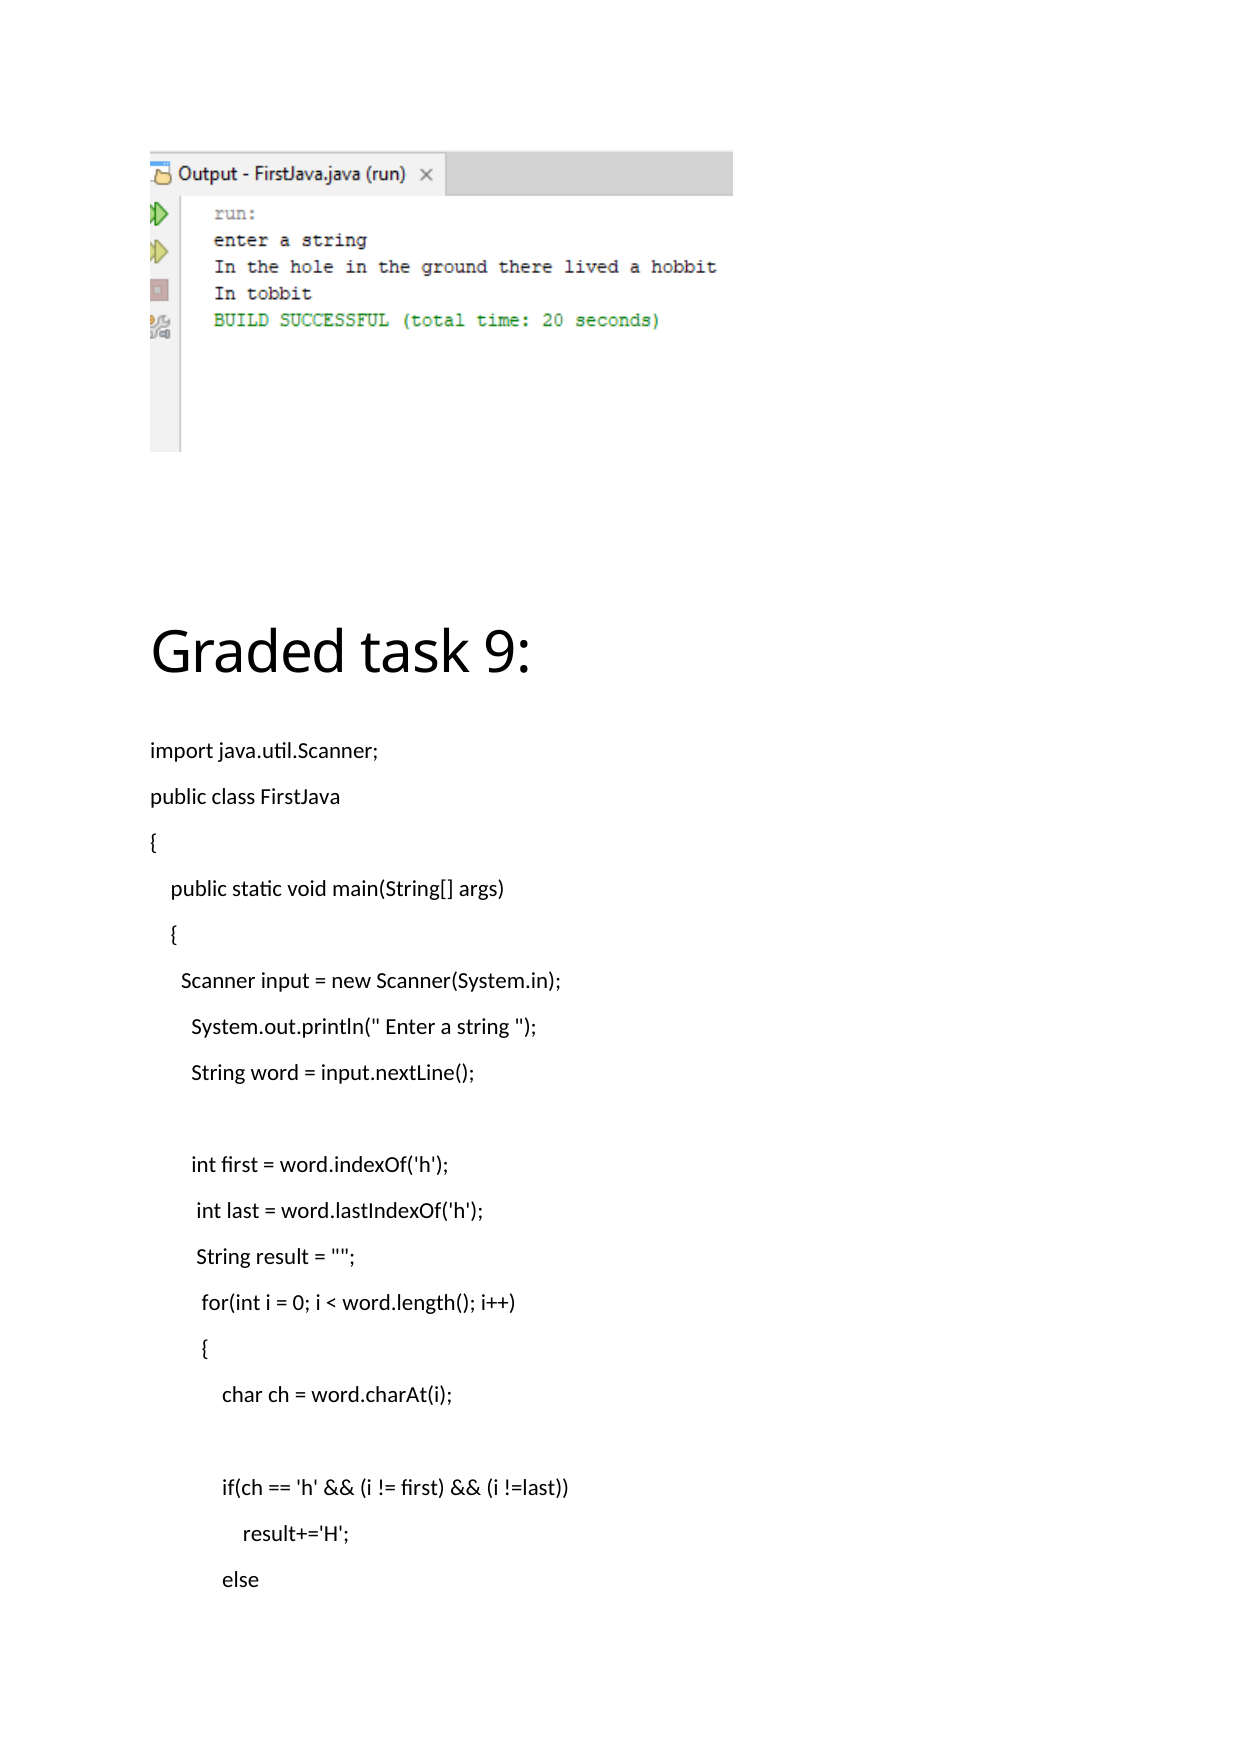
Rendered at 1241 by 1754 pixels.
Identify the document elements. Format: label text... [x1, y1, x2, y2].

text { [150, 1334, 1090, 1363]
text for(int i = 0; i < word.length(); i++) [150, 1288, 1090, 1317]
text int first = word.indexOf('h'); [150, 1150, 1090, 1178]
text Scanner input = new Scanner(System.in); [150, 966, 1090, 994]
text if(ch == 'h' && (i != first) && (i !=last)) [150, 1473, 1090, 1501]
text public static void main(String[] args) [150, 874, 1090, 902]
text public class FirstJava [150, 782, 1090, 810]
title Graded task 9: [150, 611, 1090, 690]
text String word = input.nextLine(); [150, 1058, 1090, 1086]
text String result = ""; [150, 1242, 1090, 1271]
text import java.util.Scanner; [150, 736, 1090, 764]
text else [150, 1565, 1090, 1593]
text result+='H'; [150, 1519, 1090, 1547]
text int last = word.lastIndexOf('h'); [150, 1196, 1090, 1224]
text char ch = word.charAt(i); [150, 1381, 1090, 1409]
text { [150, 920, 1090, 948]
text { [150, 828, 1090, 856]
text System.out.println(" Enter a string "); [150, 1012, 1090, 1040]
